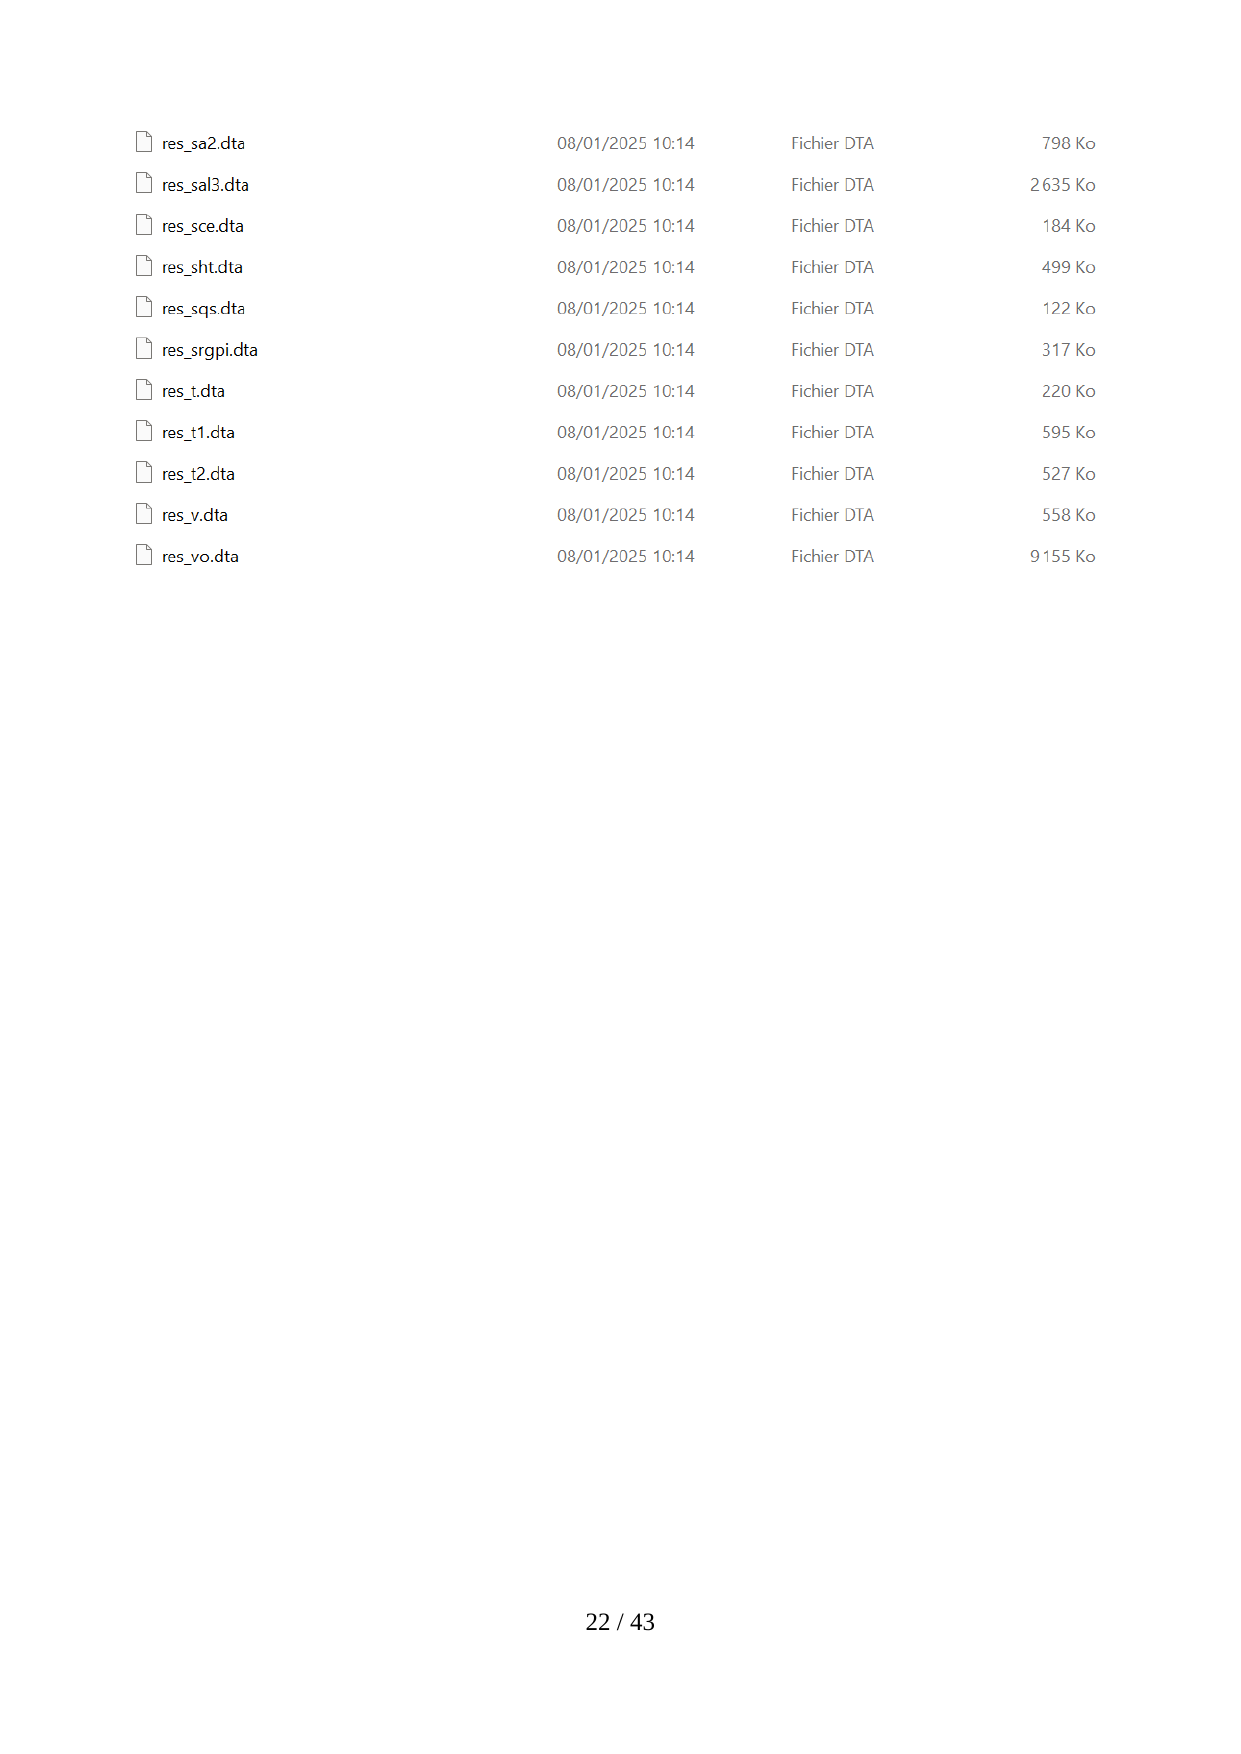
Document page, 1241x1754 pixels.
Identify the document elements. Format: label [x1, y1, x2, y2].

picture [118, 118, 1123, 582]
